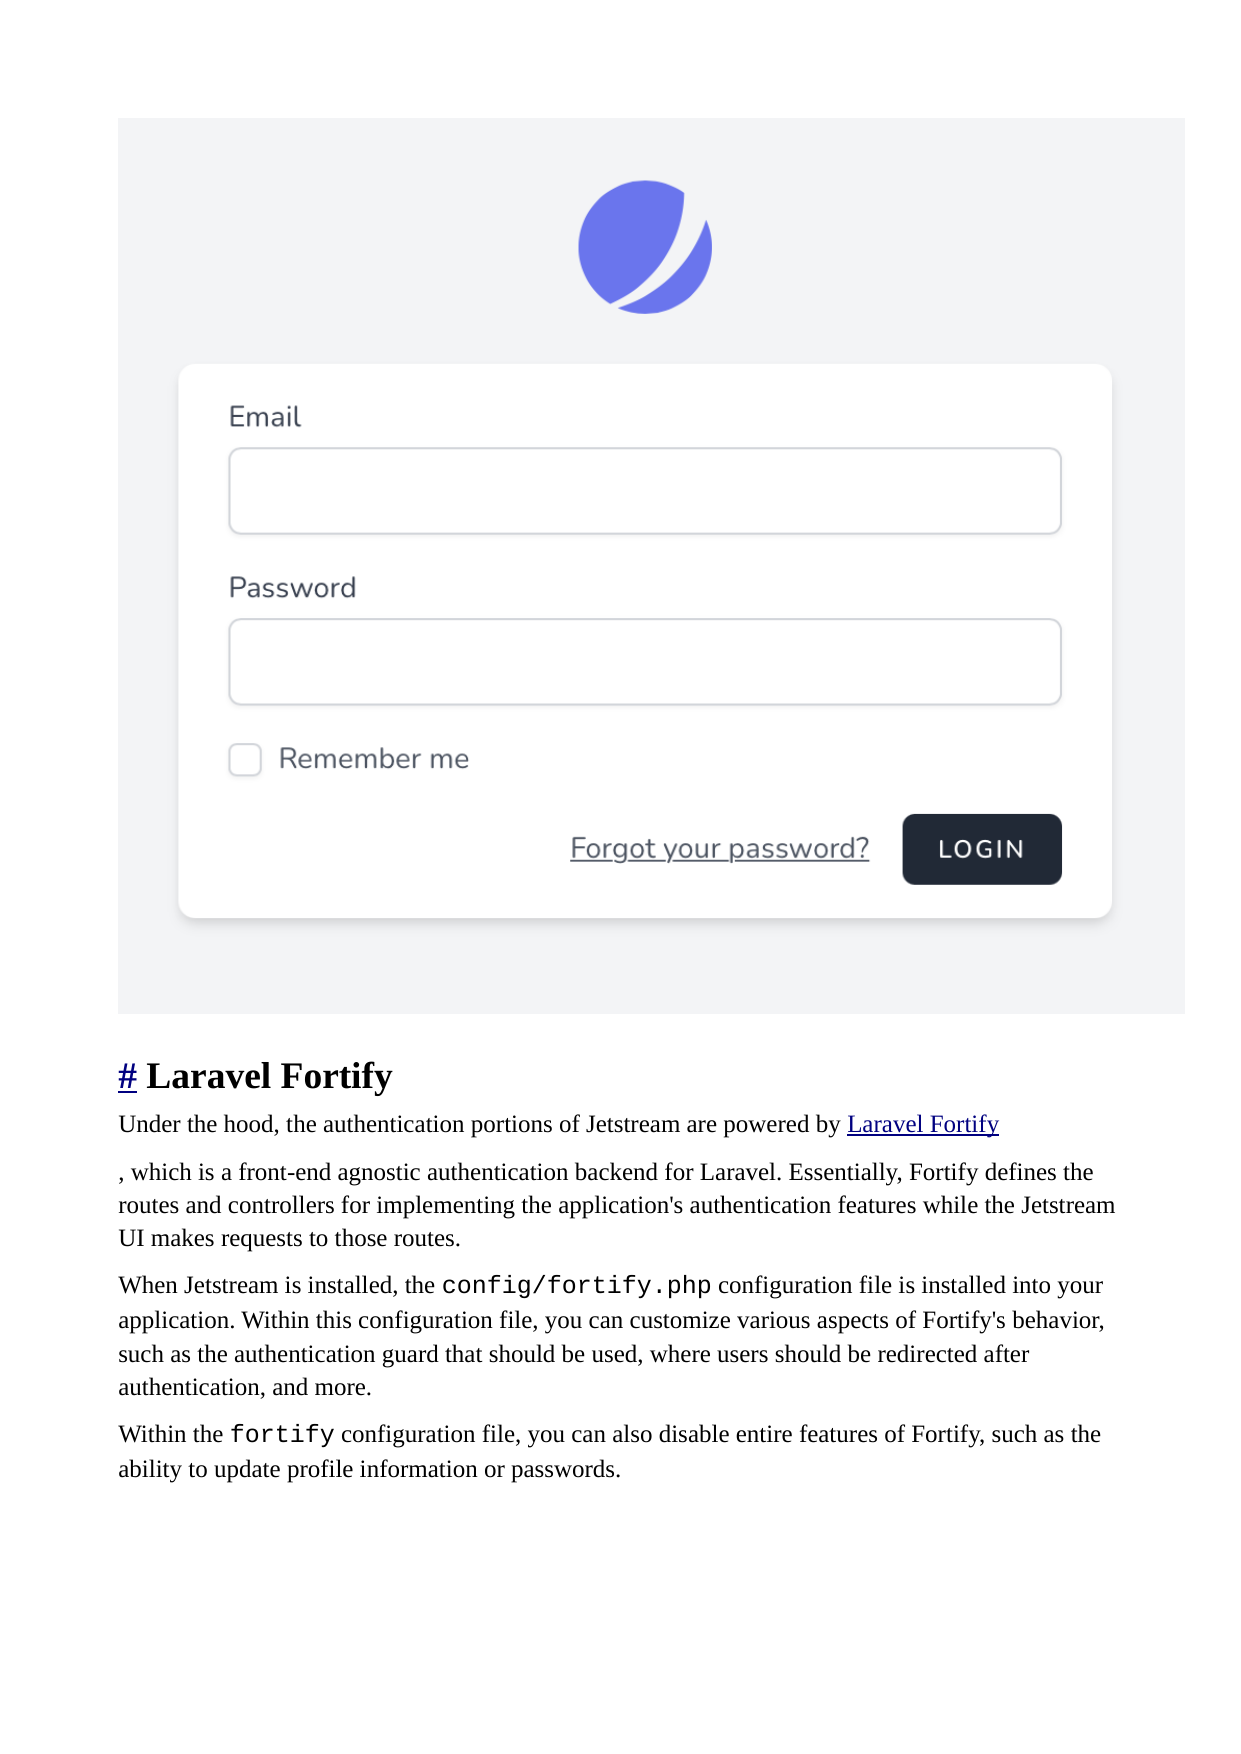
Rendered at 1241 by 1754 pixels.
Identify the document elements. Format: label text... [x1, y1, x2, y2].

text Under the hood, the authentication portions of Jetstream are powered by Laravel Fortify [118, 1109, 1122, 1138]
text Within the fortify configuration file, you can also disable entire features of Fortify, such as the ability to update profile information or passwords. [118, 1419, 1122, 1483]
picture [118, 118, 1185, 1014]
subtitle # Laravel Fortify [118, 1054, 1122, 1097]
text , which is a front-end agnostic authentication backend for Laravel. Essentially, Fortify defines the routes and controllers for implementing the application's authentication features while the Jetstream UI makes requests to those routes. [118, 1157, 1122, 1252]
text When Jetstream is installed, the config/fortify.php configuration file is installed into your application. Within this configuration file, you can customize various aspects of Fortify's behavior, such as the authentication guard that should be used, where users should be redirected after authentication, and more. [118, 1271, 1122, 1400]
